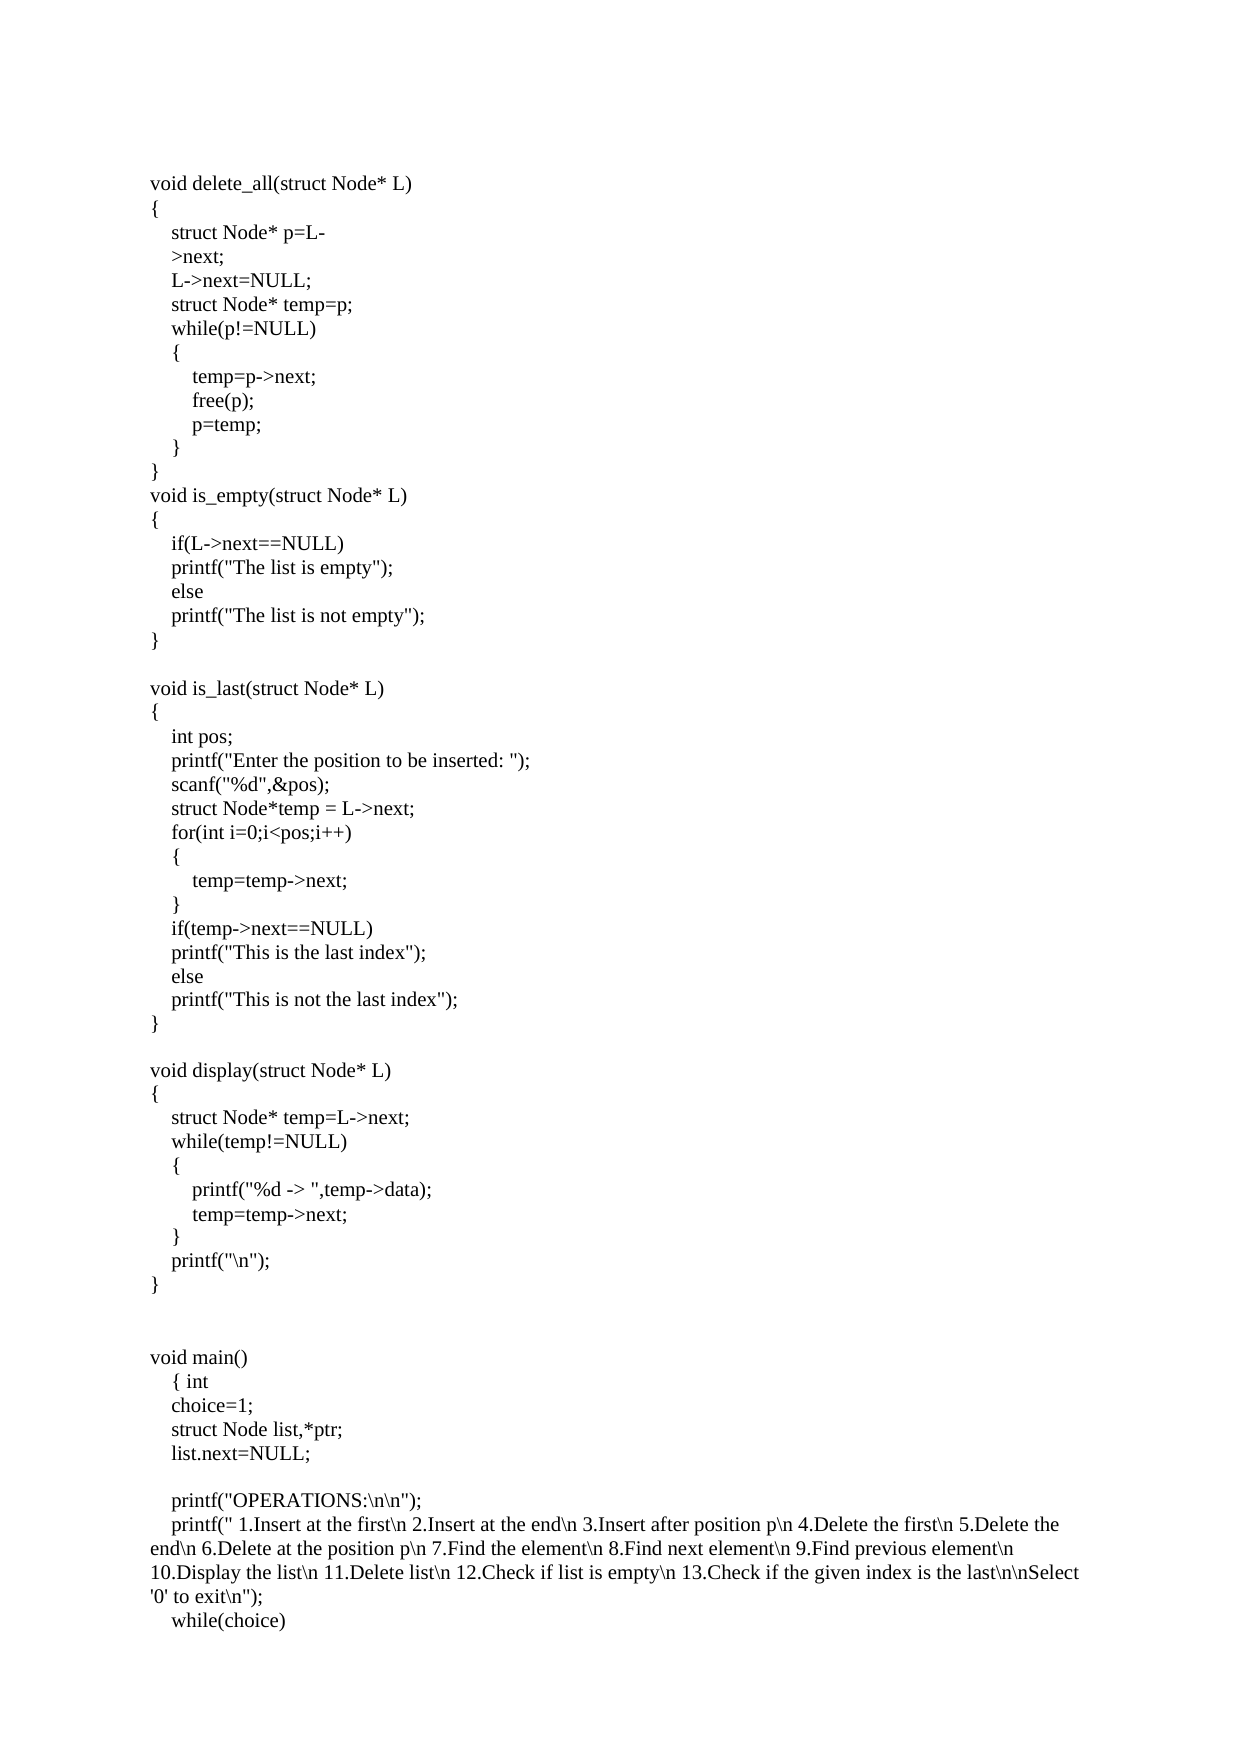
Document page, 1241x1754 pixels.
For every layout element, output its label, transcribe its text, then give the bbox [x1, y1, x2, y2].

text printf("This is not the last index"); [171, 988, 1136, 1011]
text { [150, 1082, 1136, 1105]
text } [150, 627, 1136, 652]
text printf("The list is not empty"); [171, 603, 1136, 627]
text void main() { int choice=1; [150, 1344, 282, 1417]
text { [171, 340, 1136, 364]
text { [150, 699, 1136, 723]
text printf("%d -> ",temp->data); temp=temp->next; [192, 1177, 432, 1226]
text void is_empty(struct Node* L) [150, 483, 1136, 507]
text if(L->next==NULL) printf("The list is empty"); else [171, 531, 394, 603]
text void delete_all(struct Node* L) [150, 171, 1136, 195]
text printf("OPERATIONS:\n\n"); [171, 1489, 1136, 1512]
text } [171, 892, 1136, 916]
text void display(struct Node* L) [150, 1059, 1136, 1082]
text printf("\n"); [171, 1248, 1136, 1272]
text { [171, 844, 1136, 868]
text } [171, 436, 1136, 459]
text struct Node* temp=p; while(p!=NULL) [171, 292, 354, 340]
text printf("Enter the position to be inserted: "); scanf("%d",&pos); [171, 748, 532, 796]
text } [150, 459, 1136, 483]
text { [150, 507, 1136, 531]
text printf(" 1.Insert at the first\n 2.Insert at the end\n 3.Insert after position p\n 4.Delete the first\n 5.Delete the end\n 6.Delete at the position p\n 7.Find the element\n 8.Find next element\n 9.Find previous element\n 10.Display the list\n 11.Delete list\n 12.Check if list is empty\n 13.Check if the given index is the last\n\nSelect '0' to exit\n"); [150, 1512, 1082, 1608]
text struct Node* p=L->next; [171, 219, 378, 268]
text temp=p->next; free(p); p=temp; [192, 364, 316, 436]
text int pos; [171, 724, 1136, 748]
text if(temp->next==NULL) printf("This is the last index"); else [171, 916, 428, 988]
text temp=temp->next; [192, 868, 1136, 892]
text { [150, 196, 1136, 219]
text while(choice) [171, 1608, 1136, 1632]
text struct Node list,*ptr; list.next=NULL; [171, 1417, 344, 1465]
text L->next=NULL; [171, 268, 378, 292]
text struct Node* temp=L->next; while(temp!=NULL) [171, 1105, 411, 1153]
text void is_last(struct Node* L) [150, 675, 1136, 699]
text } [150, 1272, 1136, 1296]
text { [171, 1153, 1136, 1177]
text } [150, 1011, 1136, 1035]
text struct Node*temp = L->next; for(int i=0;i<pos;i++) [171, 796, 417, 844]
text } [171, 1226, 1136, 1248]
